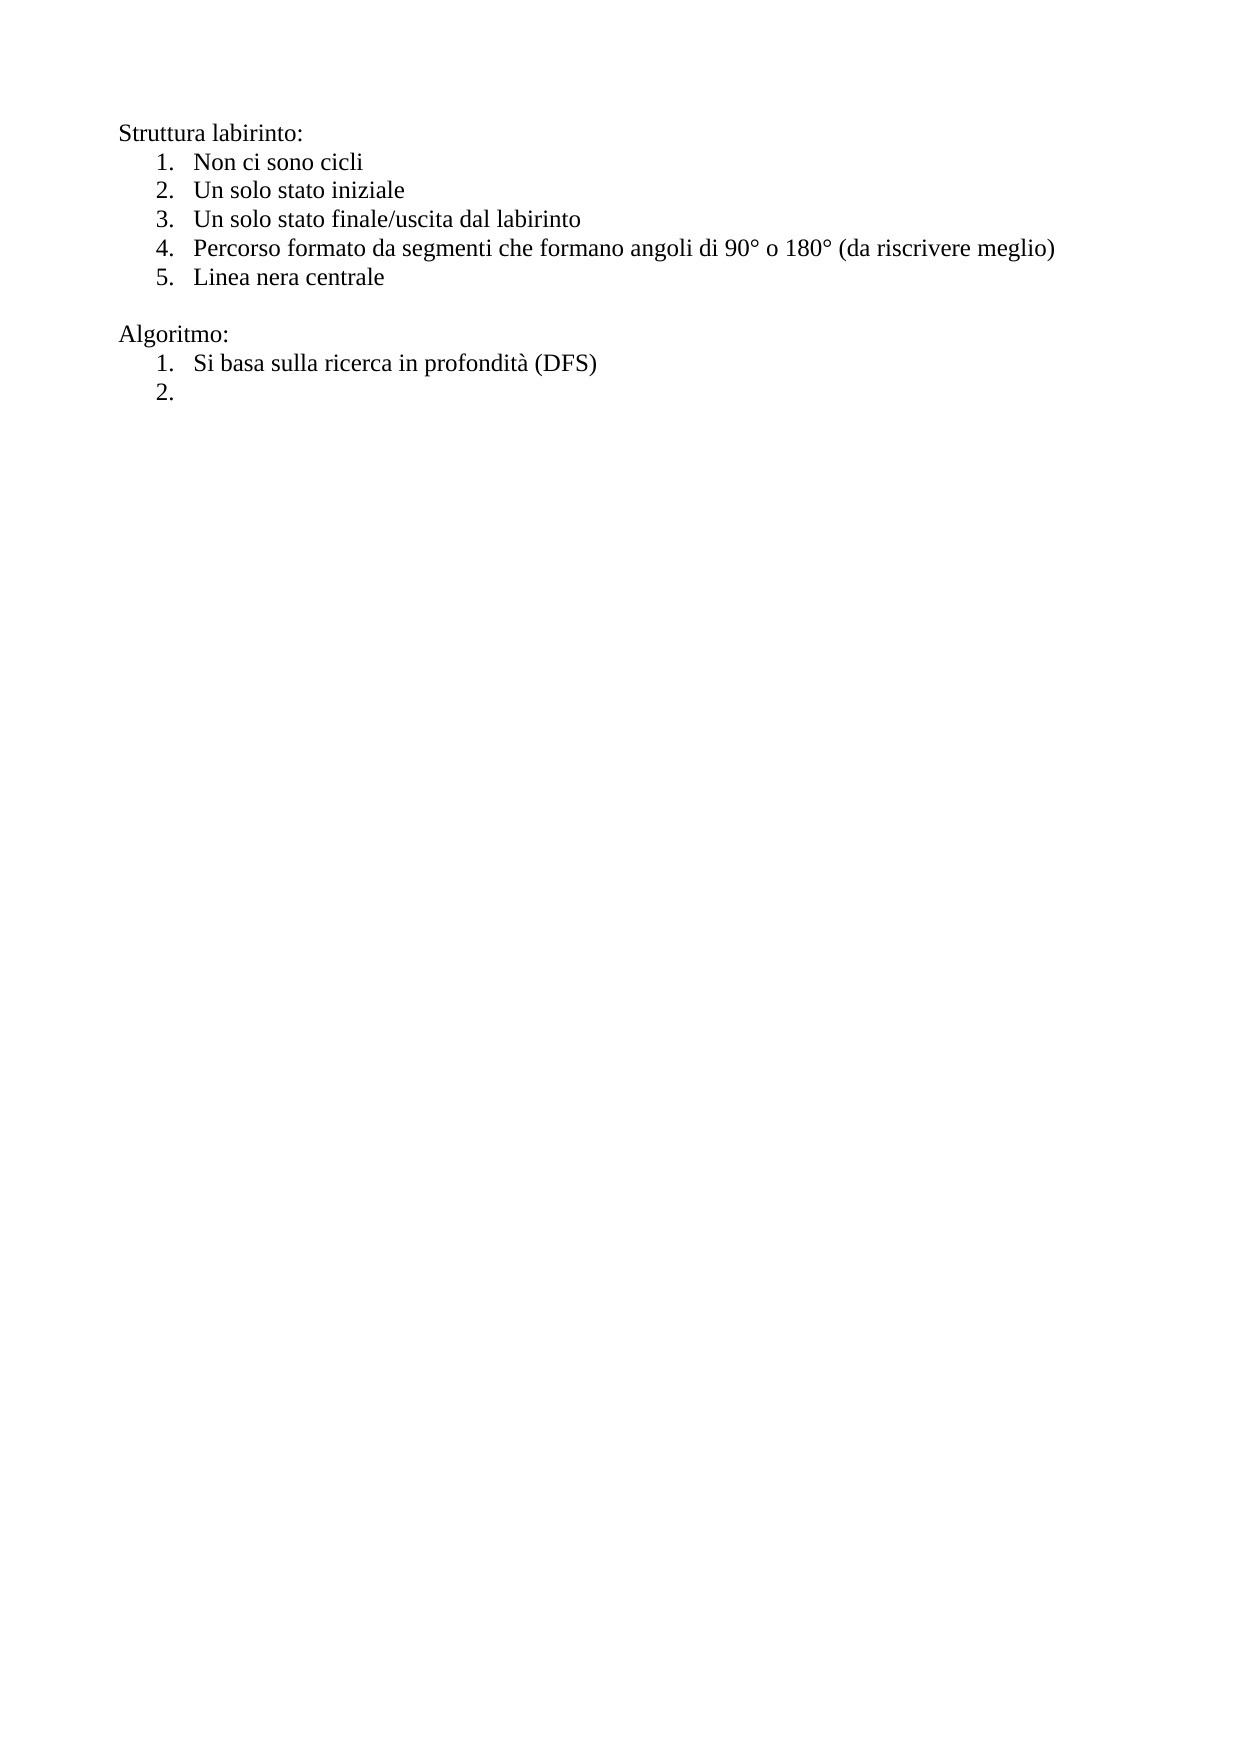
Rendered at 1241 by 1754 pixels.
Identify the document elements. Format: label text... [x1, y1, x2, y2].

list Linea nera centrale [156, 262, 1122, 291]
text Struttura labirinto: [118, 118, 1122, 147]
list Un solo stato iniziale [156, 176, 1122, 204]
list Percorso formato da segmenti che formano angoli di 90° o 180° (da riscrivere meglio) [156, 233, 1122, 262]
list Non ci sono cicli [156, 147, 1122, 176]
list Si basa sulla ricerca in profondità (DFS) [156, 348, 1122, 377]
list Un solo stato finale/uscita dal labirinto [156, 204, 1122, 233]
text Algoritmo: [118, 319, 1122, 348]
